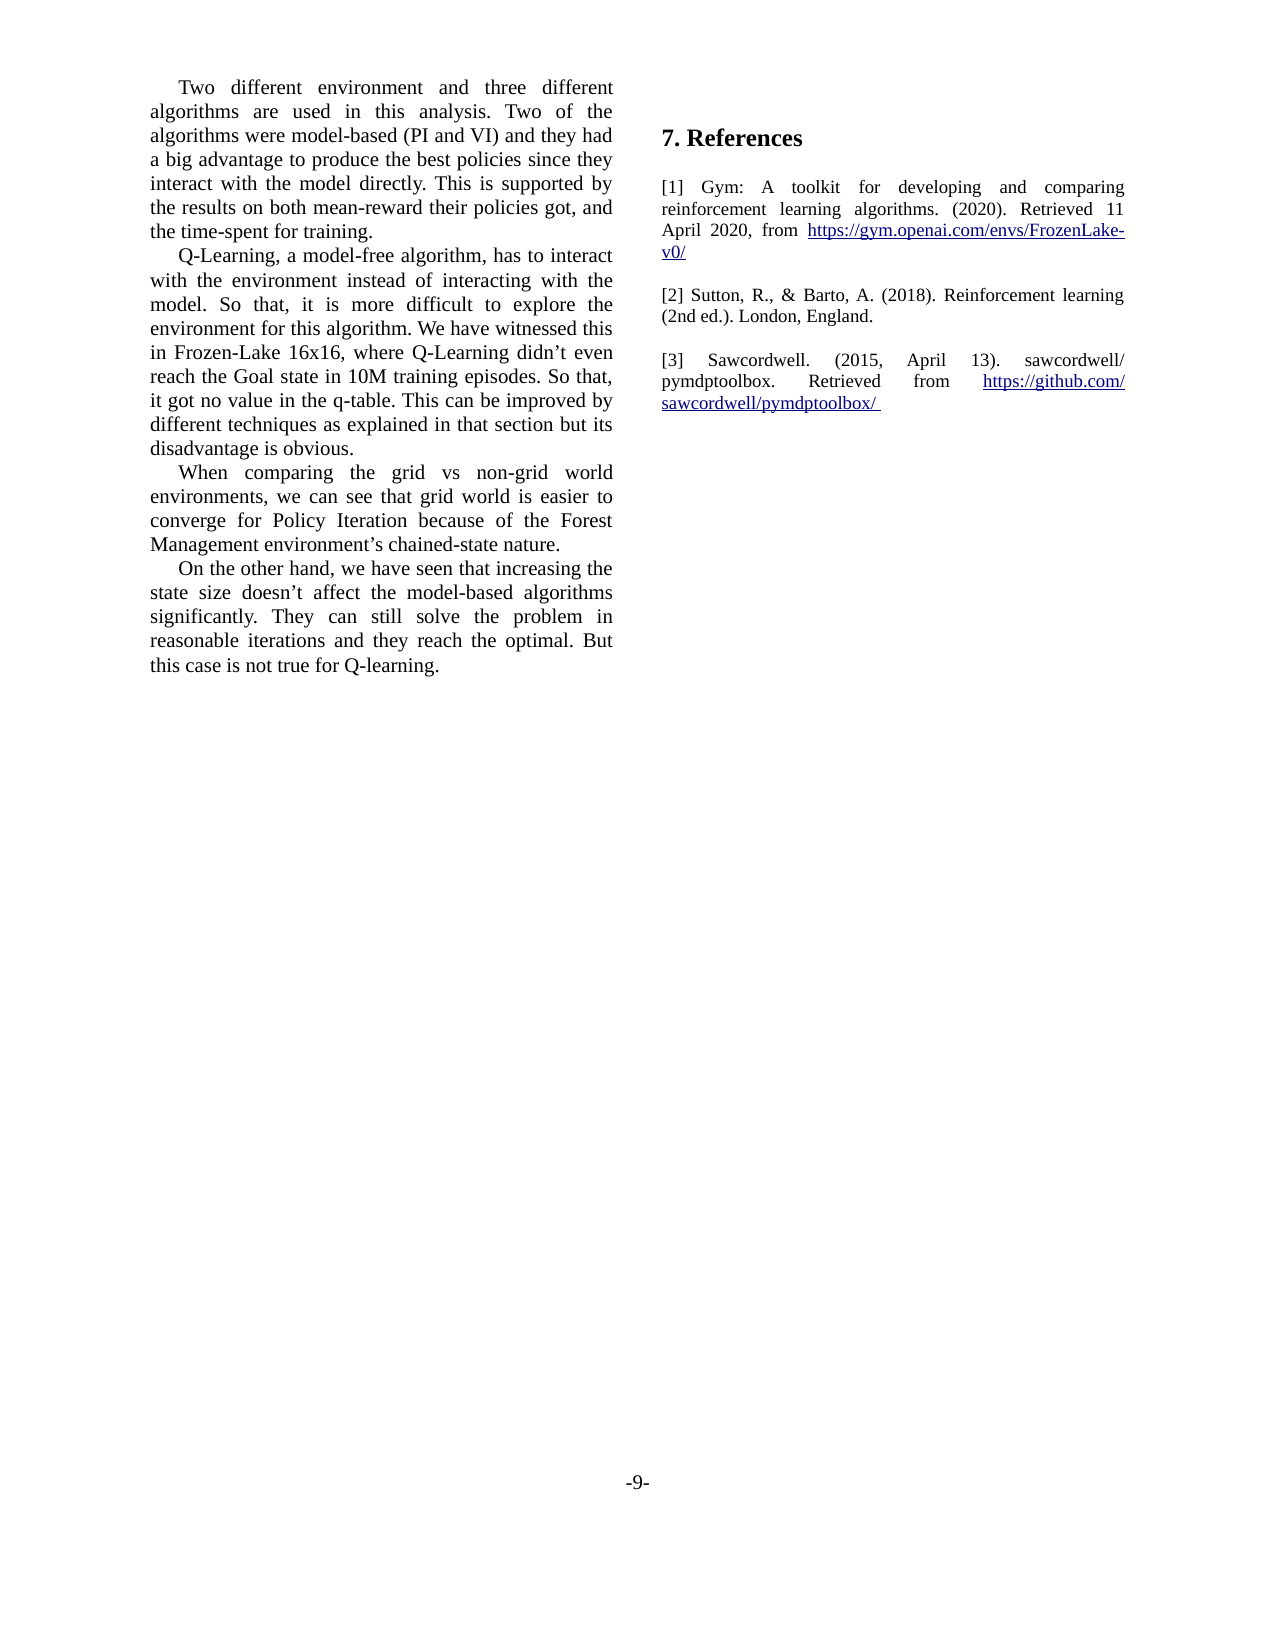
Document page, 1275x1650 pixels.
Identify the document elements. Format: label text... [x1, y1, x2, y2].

text Two different environment and three different algorithms are used in this analysis. Two of the algorithms were model-based (PI and VI) and they had a big advantage to produce the best policies since they interact with the model directly. This is supported by the results on both mean-reward their policies got, and the time-spent for training. [150, 75, 613, 243]
text When comparing the grid vs non-grid world environments, we can see that grid world is easier to converge for Policy Iteration because of the Forest Management environment’s chained-state nature. [150, 460, 613, 556]
text [1] Gym: A toolkit for developing and comparing reinforcement learning algorithms. (2020). Retrieved 11 April 2020, from https://gym.openai.com/envs/FrozenLake-v0/ [661, 176, 1125, 262]
text [2] Sutton, R., & Barto, A. (2018). Reinforcement learning (2nd ed.). London, England. [661, 284, 1125, 327]
subtitle 7. References [661, 123, 1125, 152]
text Q-Learning, a model-free algorithm, has to interact with the environment instead of interacting with the model. So that, it is more difficult to explore the environment for this algorithm. We have witnessed this in Frozen-Lake 16x16, where Q-Learning didn’t even reach the Goal state in 10M training episodes. So that, it got no value in the q-table. This can be improved by different techniques as explained in that section but its disadvantage is obvious. [150, 243, 613, 460]
text On the other hand, we have seen that increasing the state size doesn’t affect the model-based algorithms significantly. They can still solve the problem in reasonable iterations and they reach the optimal. But this case is not true for Q-learning. [150, 556, 613, 677]
text [3] Sawcordwell. (2015, April 13). sawcordwell/ pymdptoolbox. Retrieved from https://github.com/ sawcordwell/pymdptoolbox/ [661, 348, 1125, 413]
